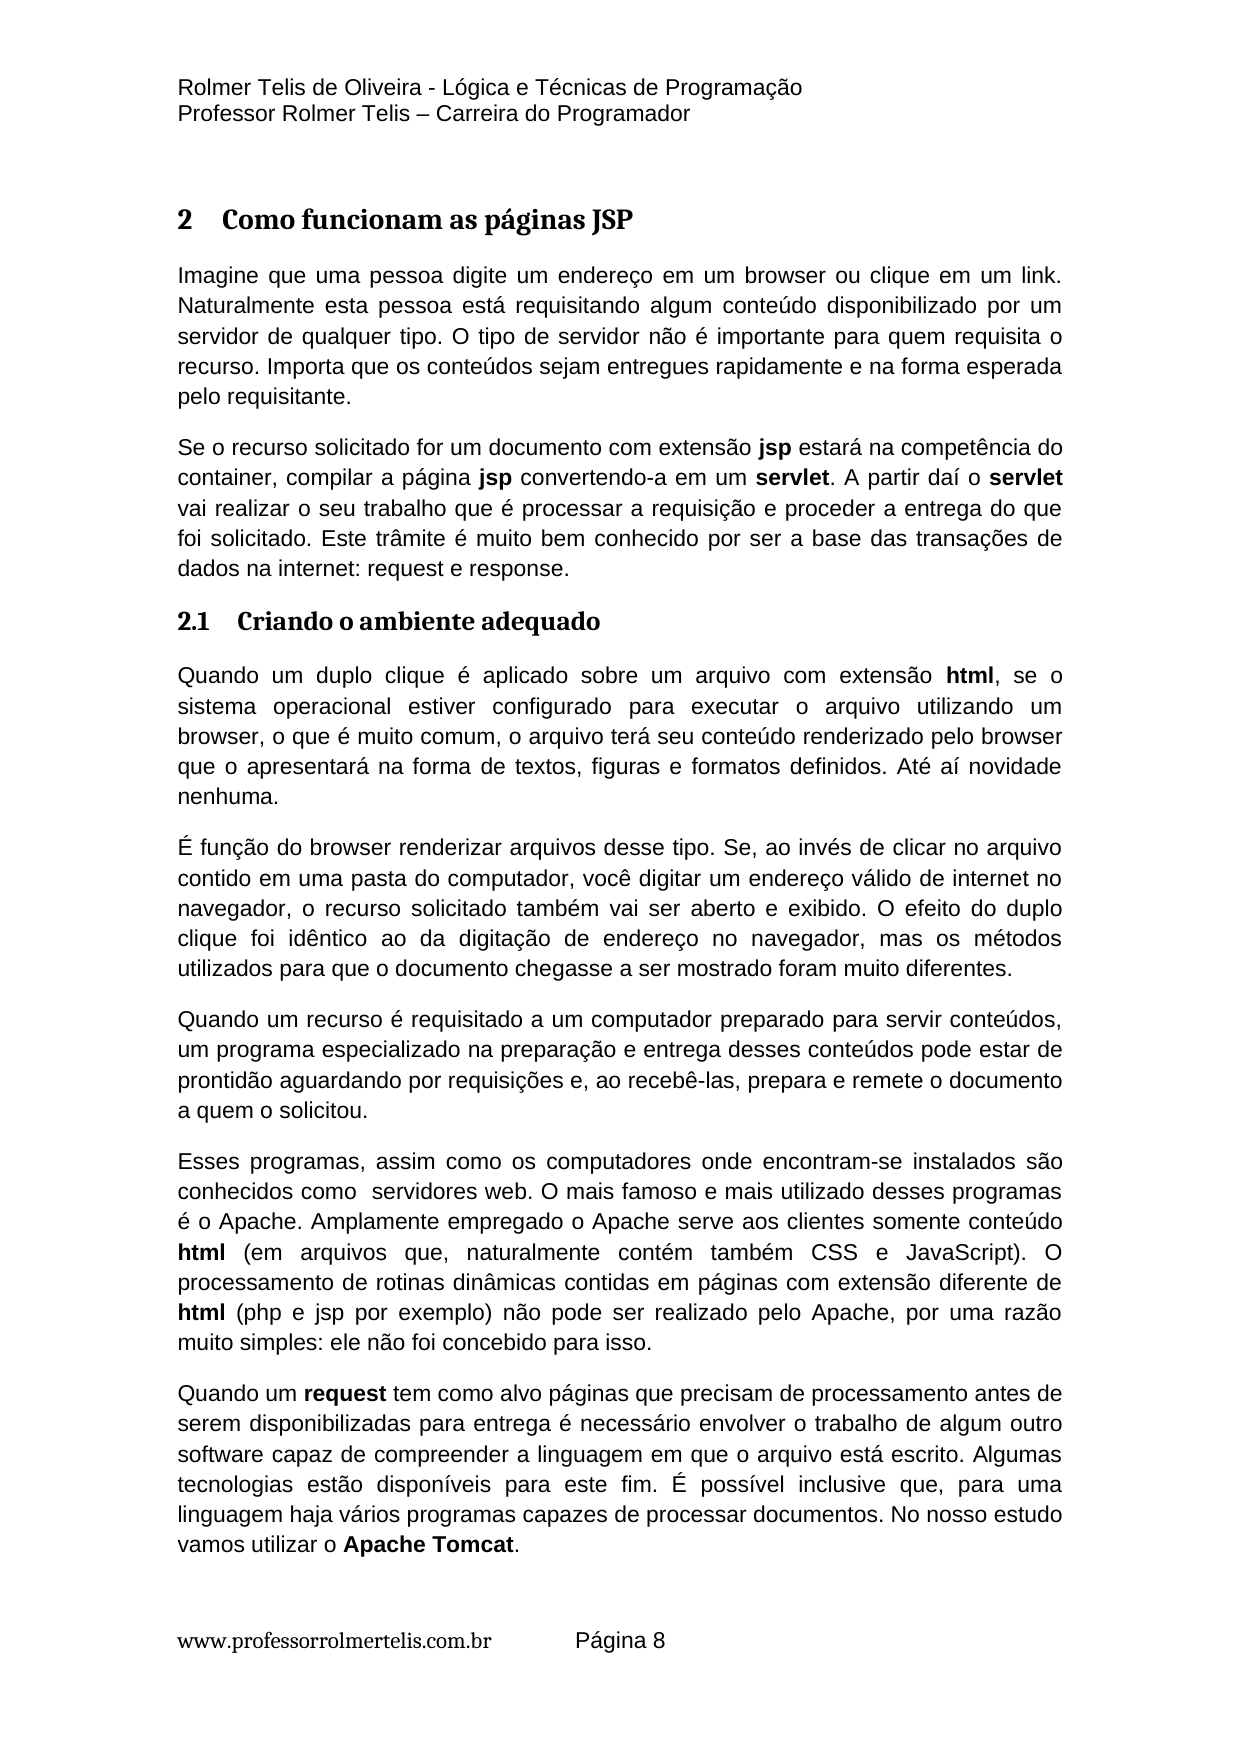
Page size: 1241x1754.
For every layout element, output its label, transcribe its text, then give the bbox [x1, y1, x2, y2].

subtitle Como funcionam as páginas JSP [177, 203, 1063, 236]
text É função do browser renderizar arquivos desse tipo. Se, ao invés de clicar no arquivo contido em uma pasta do computador, você digitar um endereço válido de internet no navegador, o recurso solicitado também vai ser aberto e exibido. O efeito do duplo clique foi idêntico ao da digitação de endereço no navegador, mas os métodos utilizados para que o documento chegasse a ser mostrado foram muito diferentes. [177, 834, 1063, 982]
text Esses programas, assim como os computadores onde encontram-se instalados são conhecidos como servidores web. O mais famoso e mais utilizado desses programas é o Apache. Amplamente empregado o Apache serve aos clientes somente conteúdo html (em arquivos que, naturalmente contém também CSS e JavaScript). O processamento de rotinas dinâmicas contidas em páginas com extensão diferente de html (php e jsp por exemplo) não pode ser realizado pelo Apache, por uma razão muito simples: ele não foi concebido para isso. [177, 1148, 1063, 1356]
text Imagine que uma pessoa digite um endereço em um browser ou clique em um link. Naturalmente esta pessoa está requisitando algum conteúdo disponibilizado por um servidor de qualquer tipo. O tipo de servidor não é importante para quem requisita o recurso. Importa que os conteúdos sejam entregues rapidamente e na forma esperada pelo requisitante. [177, 262, 1063, 409]
text Quando um duplo clique é aplicado sobre um arquivo com extensão html, se o sistema operacional estiver configurado para executar o arquivo utilizando um browser, o que é muito comum, o arquivo terá seu conteúdo renderizado pelo browser que o apresentará na forma de textos, figuras e formatos definidos. Até aí novidade nenhuma. [177, 662, 1063, 810]
text Quando um request tem como alvo páginas que precisam de processamento antes de serem disponibilizadas para entrega é necessário envolver o trabalho de algum outro software capaz de compreender a linguagem em que o arquivo está escrito. Algumas tecnologias estão disponíveis para este fim. É possível inclusive que, para uma linguagem haja vários programas capazes de processar documentos. No nosso estudo vamos utilizar o Apache Tomcat. [177, 1380, 1063, 1558]
text Quando um recurso é requisitado a um computador preparado para servir conteúdos, um programa especializado na preparação e entrega desses conteúdos pode estar de prontidão aguardando por requisições e, ao recebê-las, prepara e remete o documento a quem o solicitou. [177, 1006, 1063, 1123]
text Se o recurso solicitado for um documento com extensão jsp estará na competência do container, compilar a página jsp convertendo-a em um servlet. A partir daí o servlet vai realizar o seu trabalho que é processar a requisição e proceder a entrega do que foi solicitado. Este trâmite é muito bem conhecido por ser a base das transações de dados na internet: request e response. [177, 434, 1063, 581]
subtitle Criando o ambiente adequado [177, 606, 1063, 637]
